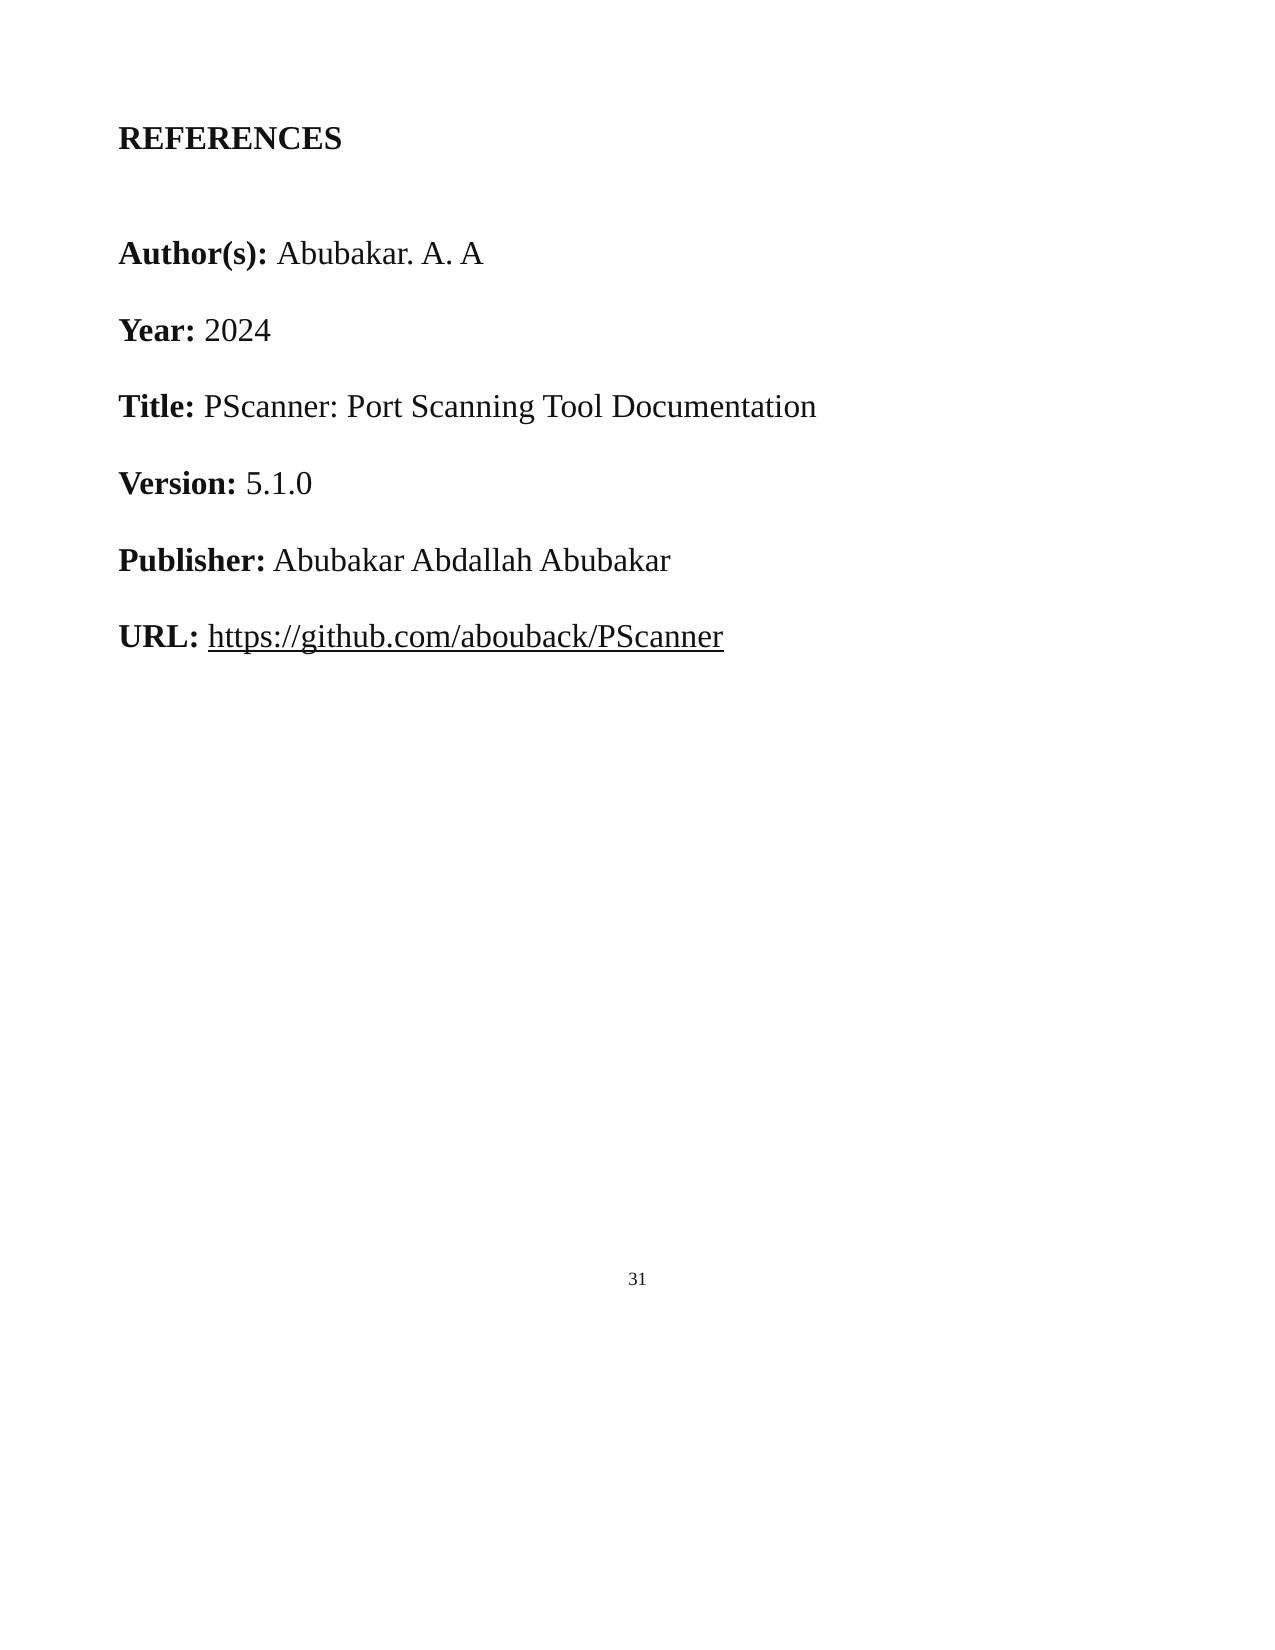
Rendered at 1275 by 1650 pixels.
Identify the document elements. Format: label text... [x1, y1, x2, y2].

text Version: 5.1.0 [118, 463, 1157, 501]
text 31 [118, 1268, 1157, 1290]
text REFERENCES [118, 118, 1157, 156]
text Author(s): Abubakar. A. A [118, 233, 1157, 271]
text Year: 2024 [118, 310, 1157, 348]
text Publisher: Abubakar Abdallah Abubakar [118, 540, 1157, 578]
text URL: https://github.com/abouback/PScanner [118, 616, 1157, 655]
text Title: PScanner: Port Scanning Tool Documentation [118, 386, 1157, 425]
